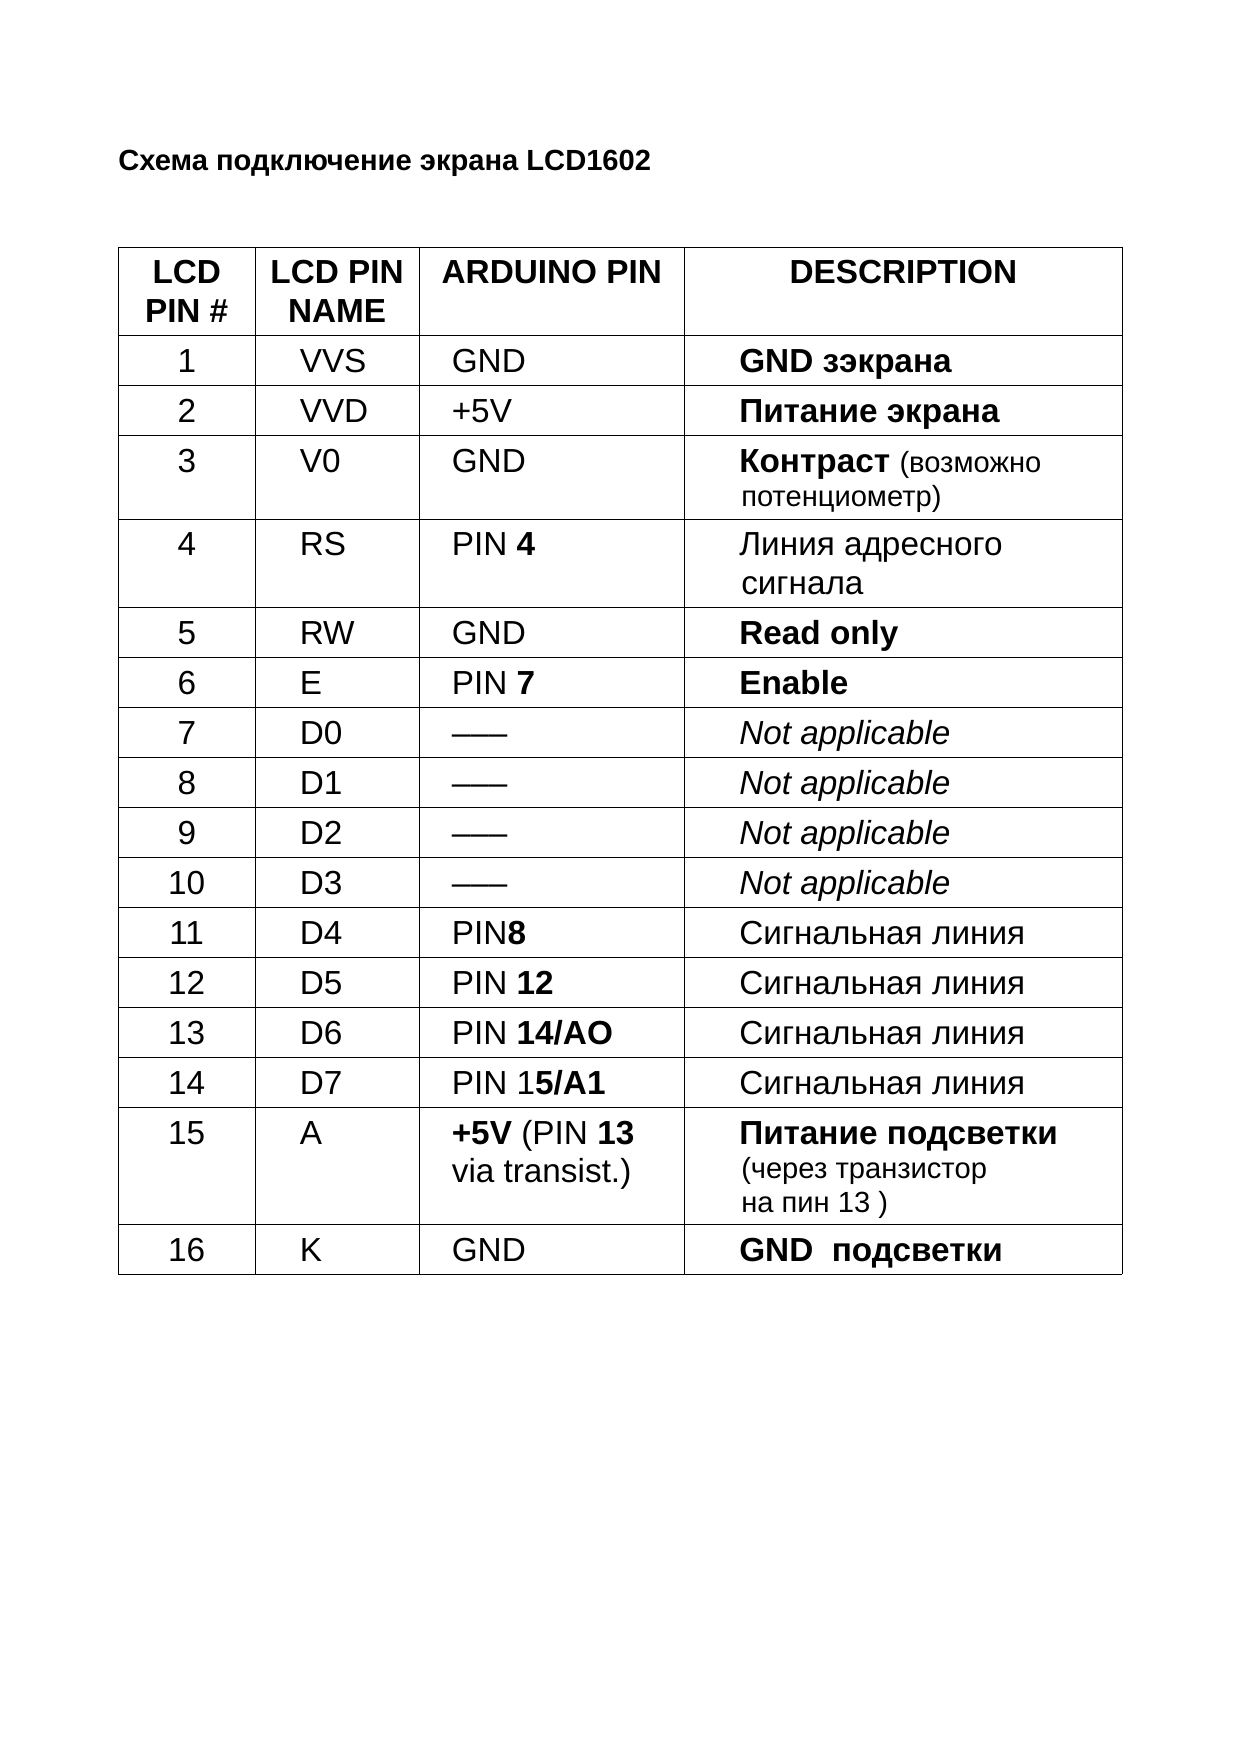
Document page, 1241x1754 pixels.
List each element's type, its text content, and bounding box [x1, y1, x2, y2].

table_cell D1 [256, 758, 419, 807]
table_cell Сигнальная линия [685, 908, 1122, 957]
table_cell VVS [256, 336, 419, 385]
table_cell +5V [420, 386, 684, 435]
table_cell Сигнальная линия [685, 1058, 1122, 1107]
subtitle Схема подключение экрана LCD1602 [118, 143, 1122, 177]
table_cell PIN 7 [420, 658, 684, 707]
table_cell Питание экрана [685, 386, 1122, 435]
table_cell VVD [256, 386, 419, 435]
table_cell 6 [119, 658, 255, 707]
table_cell K [256, 1225, 419, 1274]
table_cell +5V (PIN 13 via transist.) [420, 1108, 684, 1224]
table_cell Контраст (возможно потенциометр) [685, 436, 1122, 519]
table_cell 2 [119, 386, 255, 435]
table_cell 5 [119, 608, 255, 657]
table_cell 9 [119, 808, 255, 857]
table_cell Сигнальная линия [685, 1008, 1122, 1057]
table_cell D5 [256, 958, 419, 1007]
table_header LCD PIN NAME [256, 248, 419, 335]
table_cell PIN 12 [420, 958, 684, 1007]
table_cell GND подсветки [685, 1225, 1122, 1274]
table_cell 16 [119, 1225, 255, 1274]
table_cell D2 [256, 808, 419, 857]
table_cell RS [256, 520, 419, 607]
table_cell A [256, 1108, 419, 1224]
table_cell GND [420, 336, 684, 385]
table_cell PIN 15/A1 [420, 1058, 684, 1107]
table_header LCD PIN # [119, 248, 255, 335]
table_cell 11 [119, 908, 255, 957]
table_cell D6 [256, 1008, 419, 1057]
table_cell 8 [119, 758, 255, 807]
table_cell 7 [119, 708, 255, 757]
table_cell Not applicable [685, 758, 1122, 807]
table_cell 3 [119, 436, 255, 519]
table_cell D7 [256, 1058, 419, 1107]
table_cell 12 [119, 958, 255, 1007]
table_cell GND зэкрана [685, 336, 1122, 385]
table_cell 4 [119, 520, 255, 607]
table_cell Not applicable [685, 708, 1122, 757]
table_cell Not applicable [685, 858, 1122, 907]
table_cell Линия адресного сигнала [685, 520, 1122, 607]
table_cell D4 [256, 908, 419, 957]
table_cell ––– [420, 808, 684, 857]
table_cell GND [420, 436, 684, 519]
table_cell ––– [420, 708, 684, 757]
table_cell ––– [420, 758, 684, 807]
table_cell D0 [256, 708, 419, 757]
table_cell E [256, 658, 419, 707]
table_cell 14 [119, 1058, 255, 1107]
table_cell PIN 4 [420, 520, 684, 607]
table_cell 13 [119, 1008, 255, 1057]
table_cell 15 [119, 1108, 255, 1224]
table_cell GND [420, 1225, 684, 1274]
table_cell 10 [119, 858, 255, 907]
table_cell Not applicable [685, 808, 1122, 857]
table_cell GND [420, 608, 684, 657]
table_cell Enable [685, 658, 1122, 707]
table_cell RW [256, 608, 419, 657]
table_header ARDUINO PIN [420, 248, 684, 335]
table_cell Питание подсветки (через транзистор на пин 13 ) [685, 1108, 1122, 1224]
table_cell ––– [420, 858, 684, 907]
table_cell Сигнальная линия [685, 958, 1122, 1007]
table_cell Read only [685, 608, 1122, 657]
table_cell 1 [119, 336, 255, 385]
table_cell V0 [256, 436, 419, 519]
table_header DESCRIPTION [685, 248, 1122, 335]
table_cell PIN8 [420, 908, 684, 957]
table_cell D3 [256, 858, 419, 907]
table_cell PIN 14/AO [420, 1008, 684, 1057]
